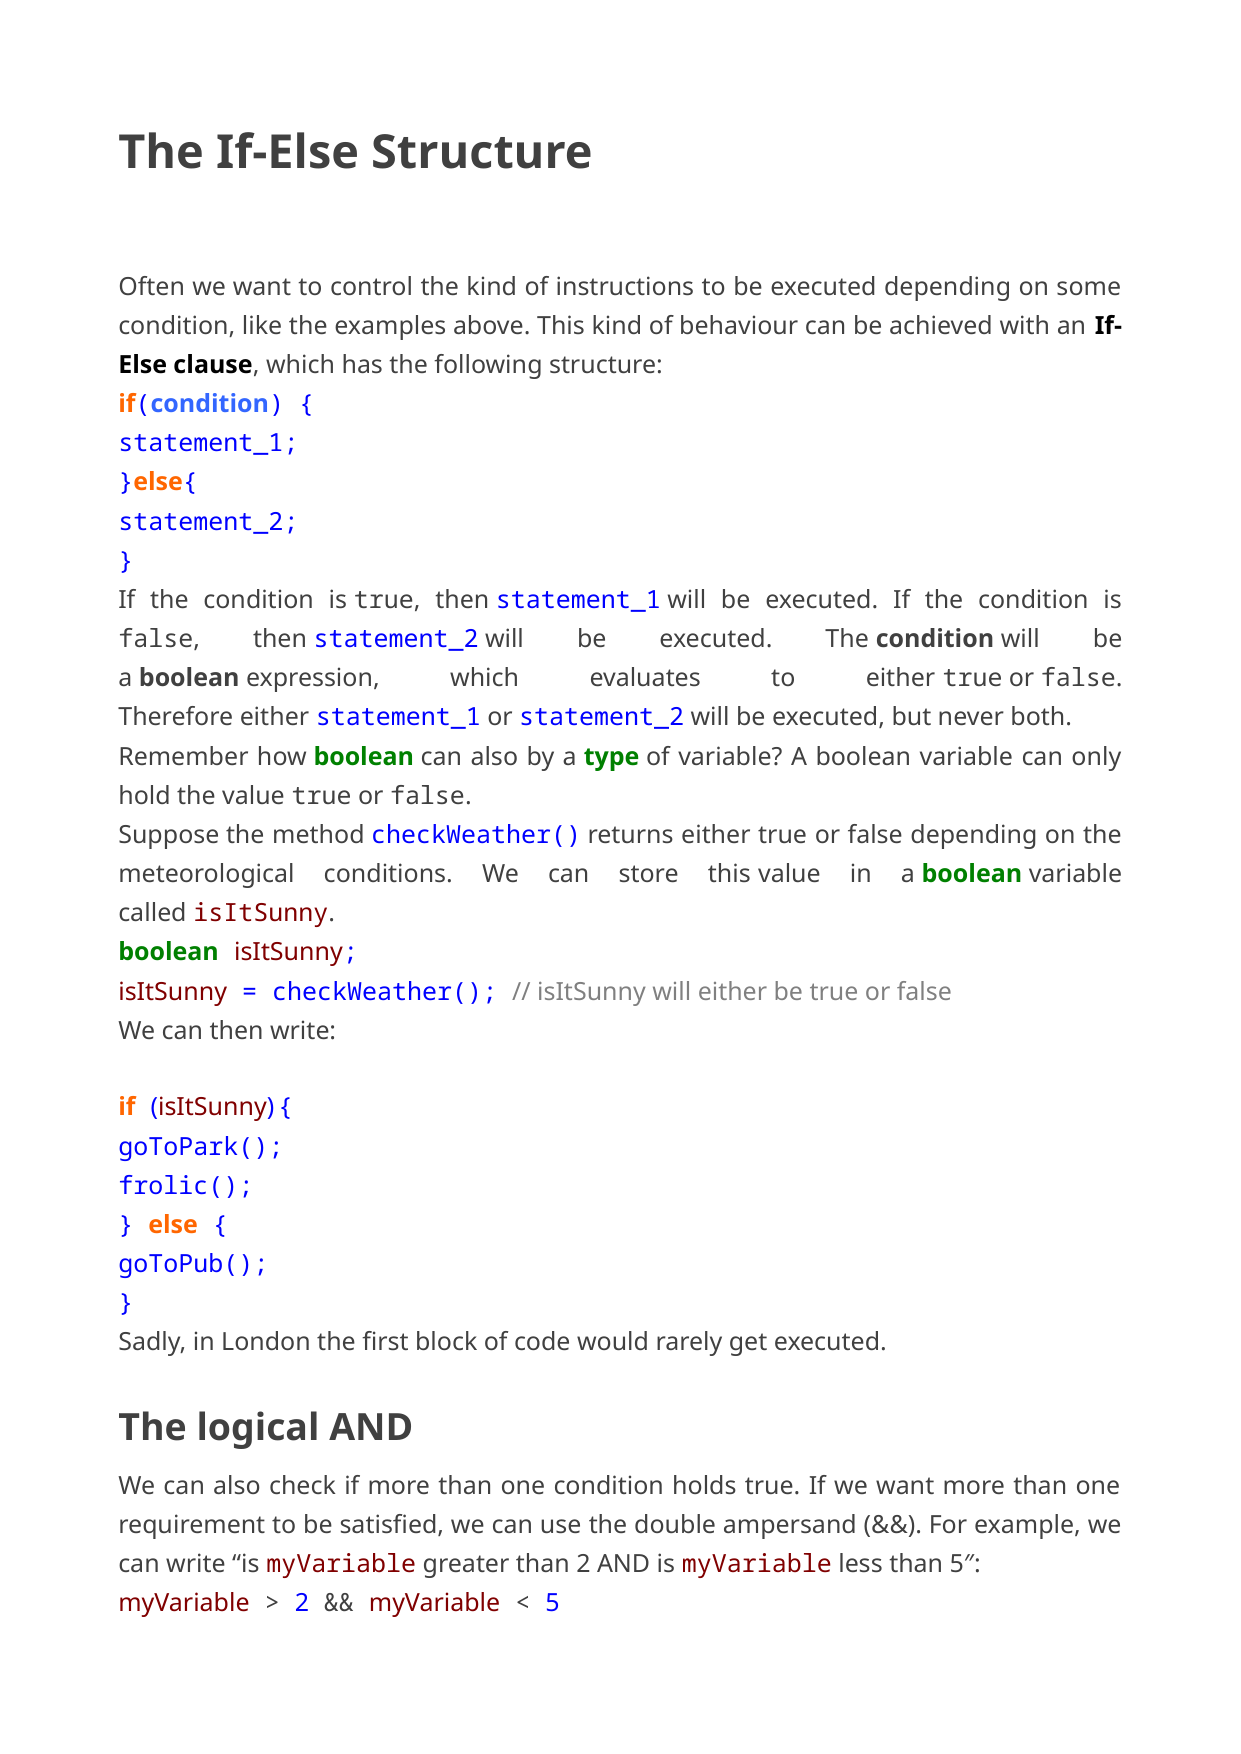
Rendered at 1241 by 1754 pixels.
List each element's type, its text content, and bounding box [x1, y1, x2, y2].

text goToPark(); [118, 1128, 1122, 1162]
text Remember how boolean can also by a type of variable? A boolean variable can only hold the value true or false. [118, 738, 1122, 811]
text goToPub(); [118, 1246, 1122, 1280]
text if (isItSunny) { [118, 1089, 1122, 1123]
text Suppose the method checkWeather() returns either true or false depending on the meteorological conditions. We can store this value in a boolean variable called isItSunny. [118, 816, 1122, 929]
text }else{ [118, 464, 1122, 498]
text We can then write: [118, 1012, 1122, 1046]
text isItSunny = checkWeather(); // isItSunny will either be true or false [118, 973, 1122, 1007]
text If the condition is true, then statement_1 will be executed. If the condition is false, then statement_2 will be executed. The condition will be a boolean expression, which evaluates to either true or false. Therefore either statement_1 or statement_2 will be executed, but never both. [118, 581, 1122, 733]
text statement_2; [118, 503, 1122, 537]
text We can also check if more than one condition holds true. If we want more than one requirement to be satisfied, we can use the double ampersand (&&). For example, we can write “is myVariable greater than 2 AND is myVariable less than 5″: [118, 1467, 1122, 1580]
text } else { [118, 1206, 1122, 1241]
text if(condition) { [118, 386, 1122, 420]
text frolic(); [118, 1167, 1122, 1201]
subtitle The If-Else Structure [118, 118, 1122, 182]
text statement_1; [118, 425, 1122, 459]
text boolean isItSunny; [118, 934, 1122, 968]
text Often we want to control the kind of instructions to be executed depending on some condition, like the examples above. This kind of behaviour can be achieved with an If-Else clause, which has the following structure: [118, 268, 1122, 381]
text myVariable > 2 && myVariable < 5 [118, 1585, 1122, 1619]
subtitle The logical AND [118, 1401, 1122, 1452]
text } [118, 542, 1122, 576]
text Sadly, in London the first block of code would rarely get executed. [118, 1324, 1122, 1358]
text } [118, 1285, 1122, 1319]
